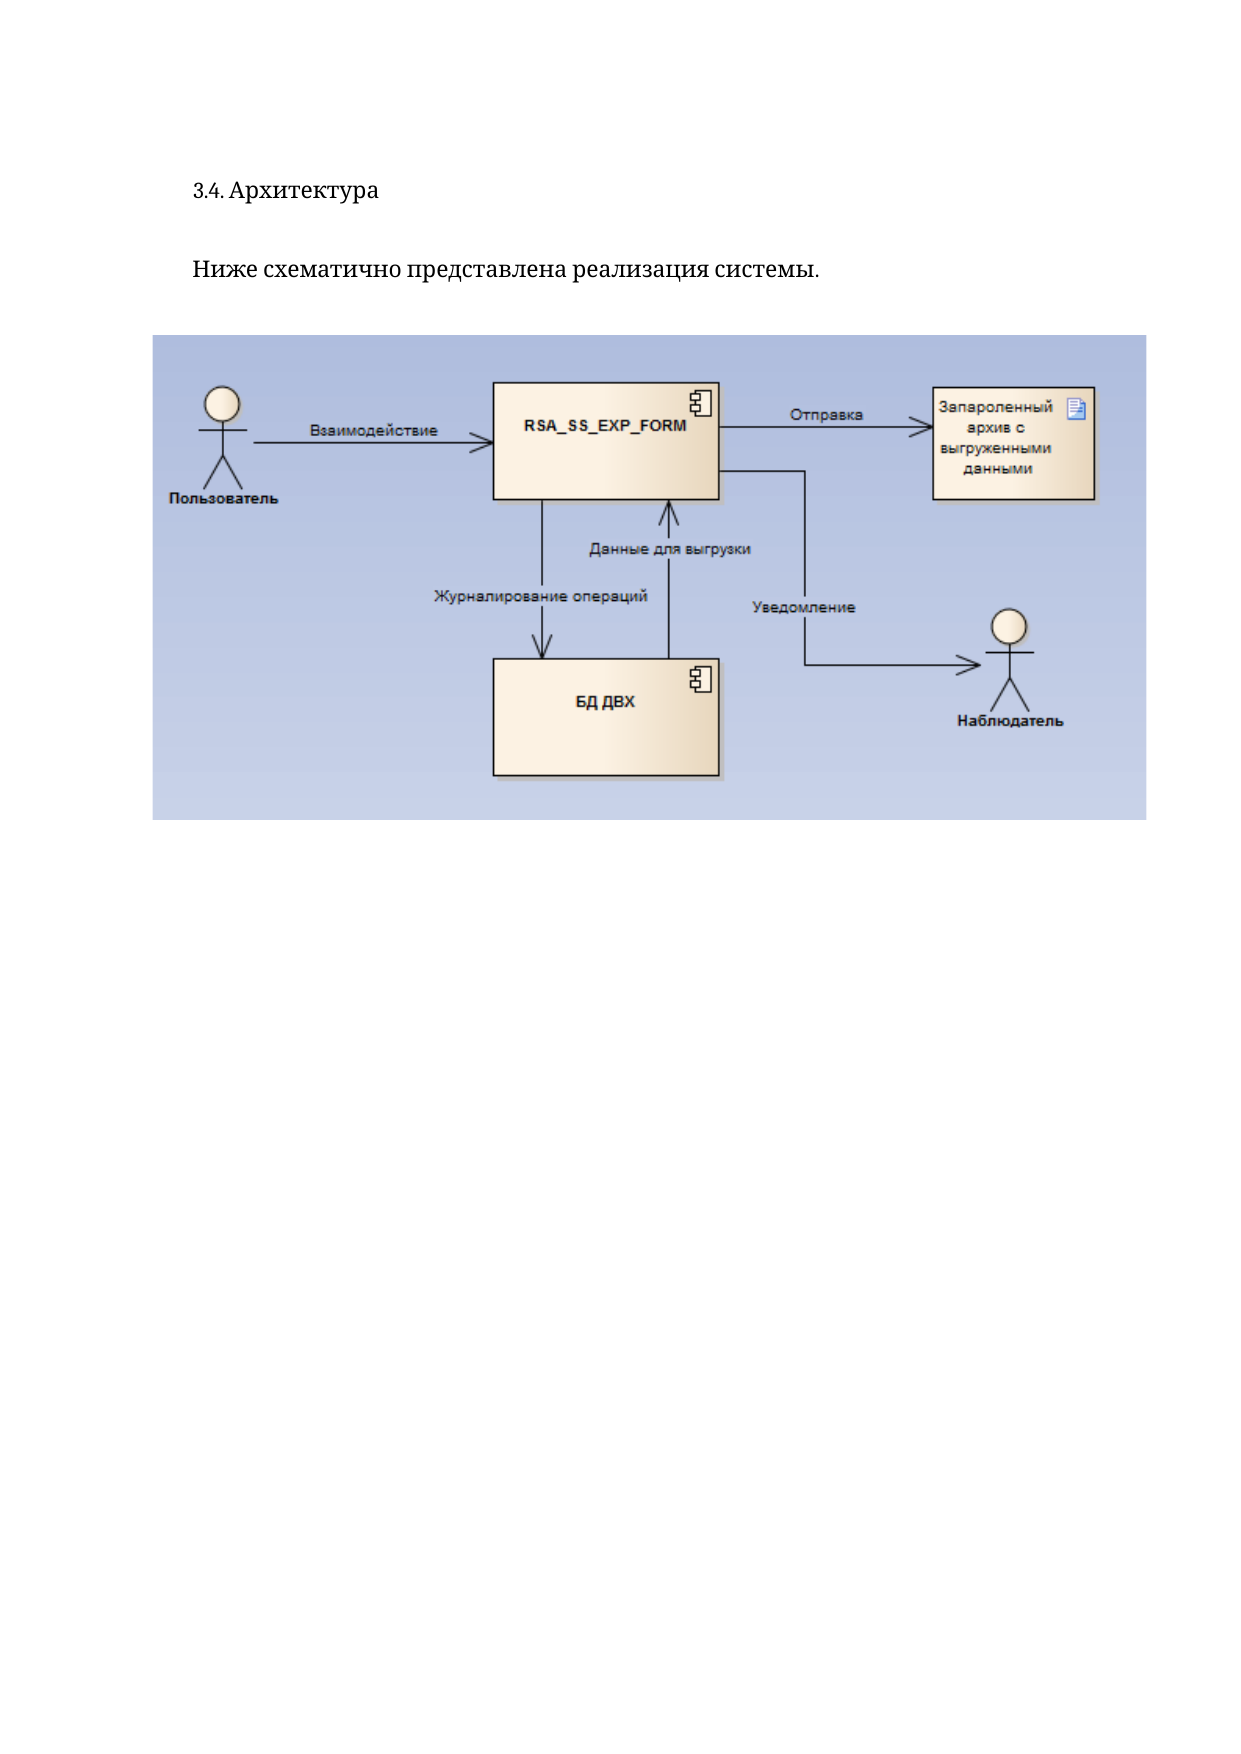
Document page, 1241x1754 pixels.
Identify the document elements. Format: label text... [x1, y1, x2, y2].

list 3.4. Архитектура [156, 177, 1181, 204]
text Ниже схематично представлена реализация системы. [118, 256, 1181, 283]
